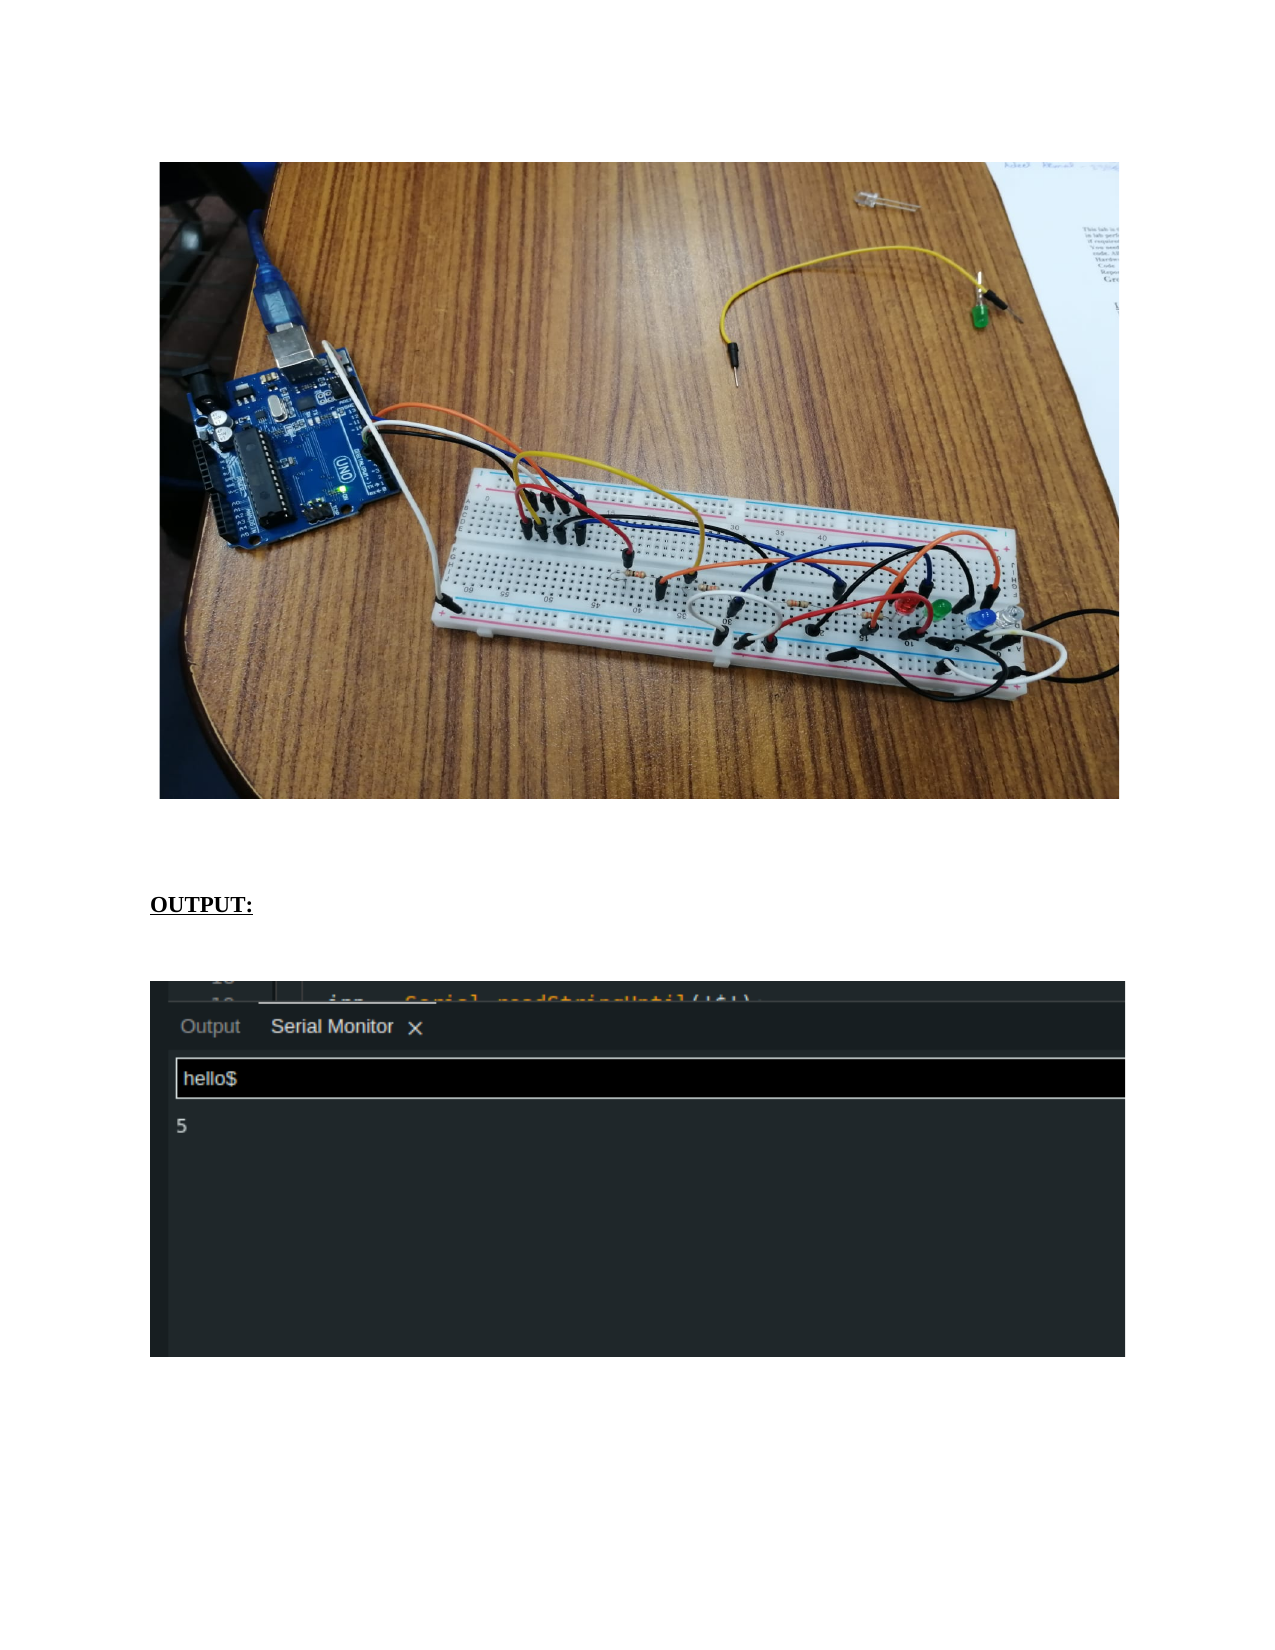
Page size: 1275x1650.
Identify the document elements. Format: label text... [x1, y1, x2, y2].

picture [159, 162, 1120, 799]
picture [150, 981, 1125, 1357]
text OUTPUT: [150, 891, 1125, 918]
